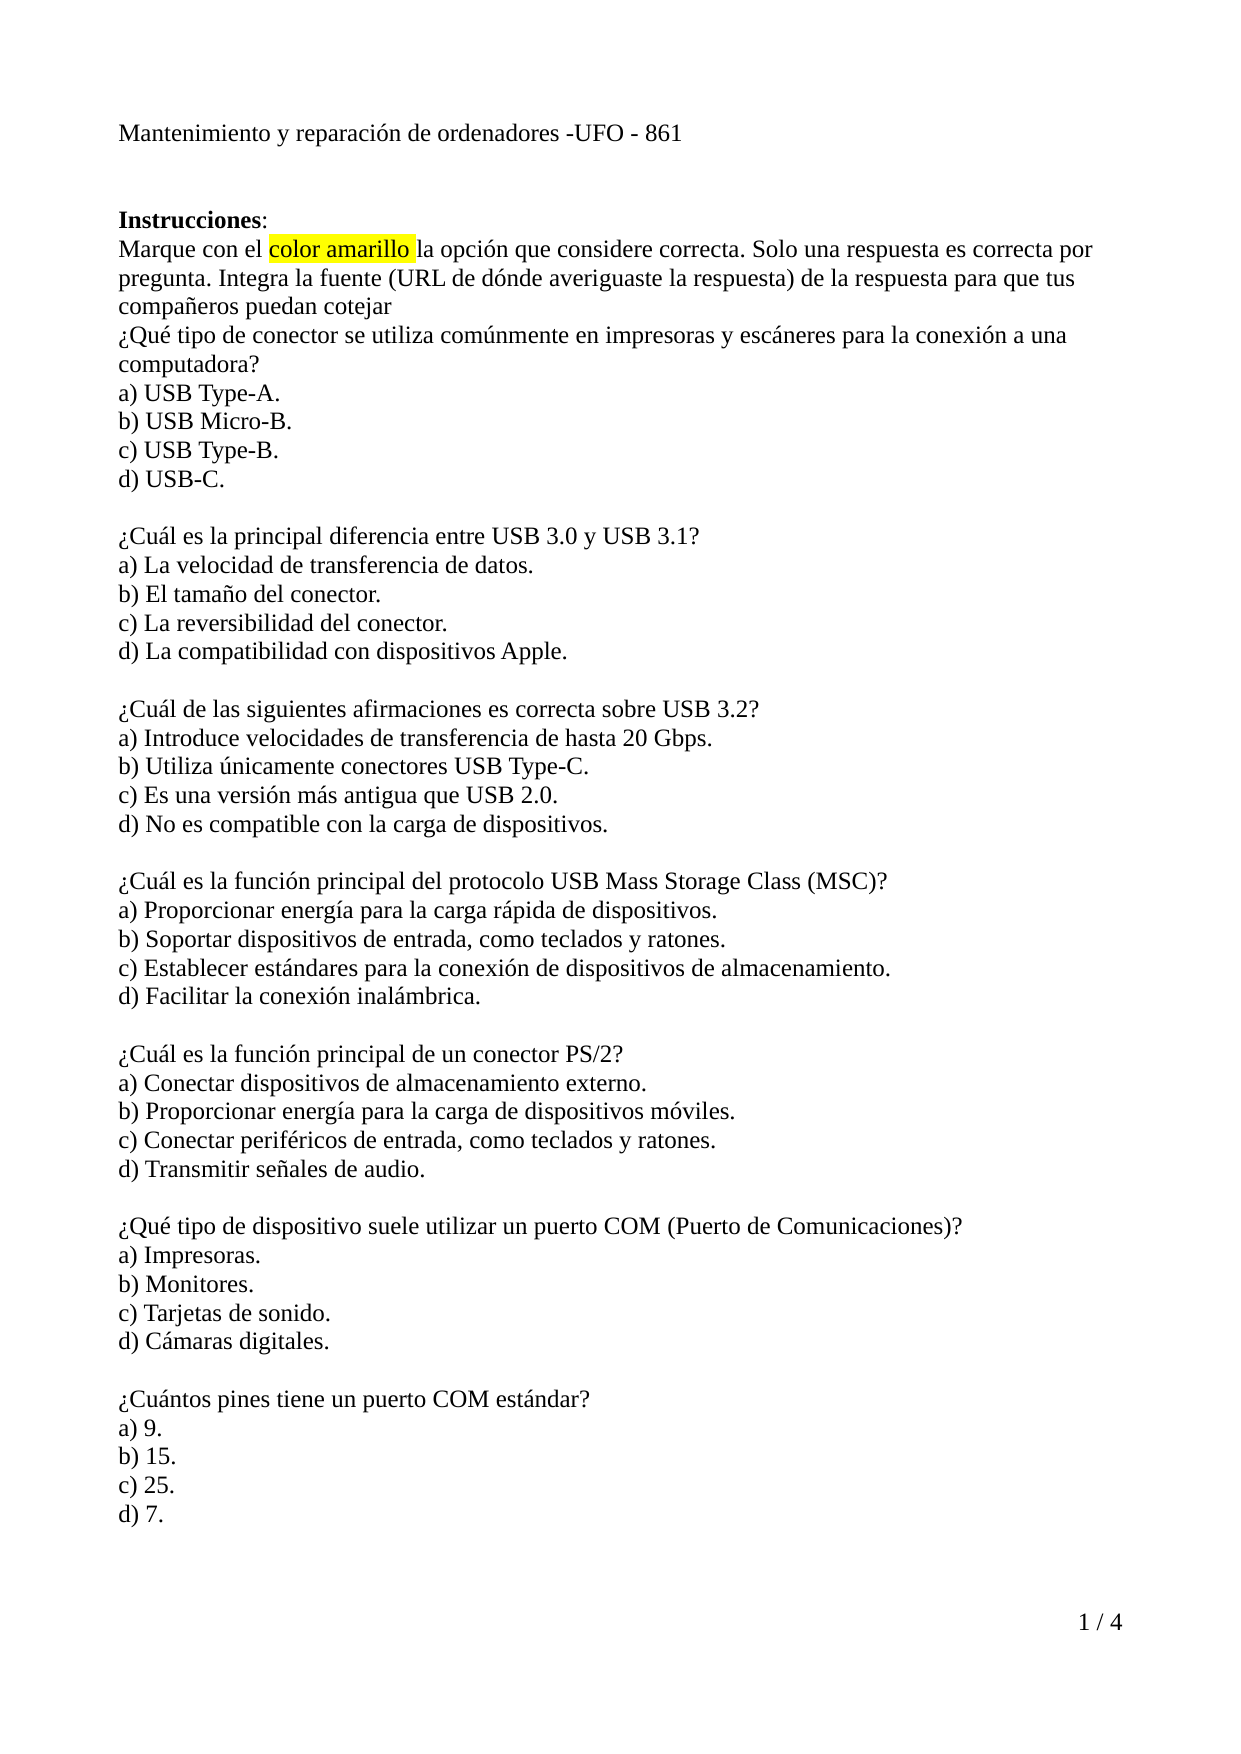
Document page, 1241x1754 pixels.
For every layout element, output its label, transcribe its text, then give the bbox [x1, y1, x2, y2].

text b) Monitores. [118, 1269, 1122, 1298]
text d) Facilitar la conexión inalámbrica. [118, 981, 1122, 1010]
text ¿Cuál es la función principal del protocolo USB Mass Storage Class (MSC)? [118, 866, 1122, 895]
text c) 25. [118, 1470, 1122, 1499]
text d) La compatibilidad con dispositivos Apple. [118, 636, 1122, 665]
text c) Es una versión más antigua que USB 2.0. [118, 780, 1122, 809]
text Marque con el color amarillo la opción que considere correcta. Solo una respuesta es correcta por pregunta. Integra la fuente (URL de dónde averiguaste la respuesta) de la respuesta para que tus compañeros puedan cotejar [118, 234, 1122, 320]
text a) Conectar dispositivos de almacenamiento externo. [118, 1068, 1122, 1096]
text d) USB-C. [118, 464, 1122, 493]
text ¿Cuál es la función principal de un conector PS/2? [118, 1039, 1122, 1068]
text c) Tarjetas de sonido. [118, 1298, 1122, 1326]
text ¿Cuál es la principal diferencia entre USB 3.0 y USB 3.1? [118, 521, 1122, 550]
text d) No es compatible con la carga de dispositivos. [118, 809, 1122, 838]
text ¿Qué tipo de conector se utiliza comúnmente en impresoras y escáneres para la conexión a una computadora? [118, 320, 1122, 378]
text c) La reversibilidad del conector. [118, 608, 1122, 636]
text b) USB Micro-B. [118, 406, 1122, 435]
text b) Utiliza únicamente conectores USB Type-C. [118, 751, 1122, 780]
text b) 15. [118, 1441, 1122, 1470]
text b) El tamaño del conector. [118, 579, 1122, 608]
text c) Conectar periféricos de entrada, como teclados y ratones. [118, 1125, 1122, 1154]
text d) Cámaras digitales. [118, 1326, 1122, 1355]
text a) 9. [118, 1413, 1122, 1441]
text c) Establecer estándares para la conexión de dispositivos de almacenamiento. [118, 953, 1122, 981]
text c) USB Type-B. [118, 435, 1122, 464]
text a) Impresoras. [118, 1240, 1122, 1269]
text Instrucciones: [118, 205, 1122, 234]
text d) 7. [118, 1499, 1122, 1528]
text ¿Cuál de las siguientes afirmaciones es correcta sobre USB 3.2? [118, 694, 1122, 723]
text ¿Cuántos pines tiene un puerto COM estándar? [118, 1384, 1122, 1413]
text d) Transmitir señales de audio. [118, 1154, 1122, 1183]
text b) Proporcionar energía para la carga de dispositivos móviles. [118, 1096, 1122, 1125]
text b) Soportar dispositivos de entrada, como teclados y ratones. [118, 924, 1122, 953]
text ¿Qué tipo de dispositivo suele utilizar un puerto COM (Puerto de Comunicaciones)? [118, 1211, 1122, 1240]
text a) Introduce velocidades de transferencia de hasta 20 Gbps. [118, 723, 1122, 751]
text a) La velocidad de transferencia de datos. [118, 550, 1122, 579]
text a) USB Type-A. [118, 378, 1122, 406]
text a) Proporcionar energía para la carga rápida de dispositivos. [118, 895, 1122, 924]
